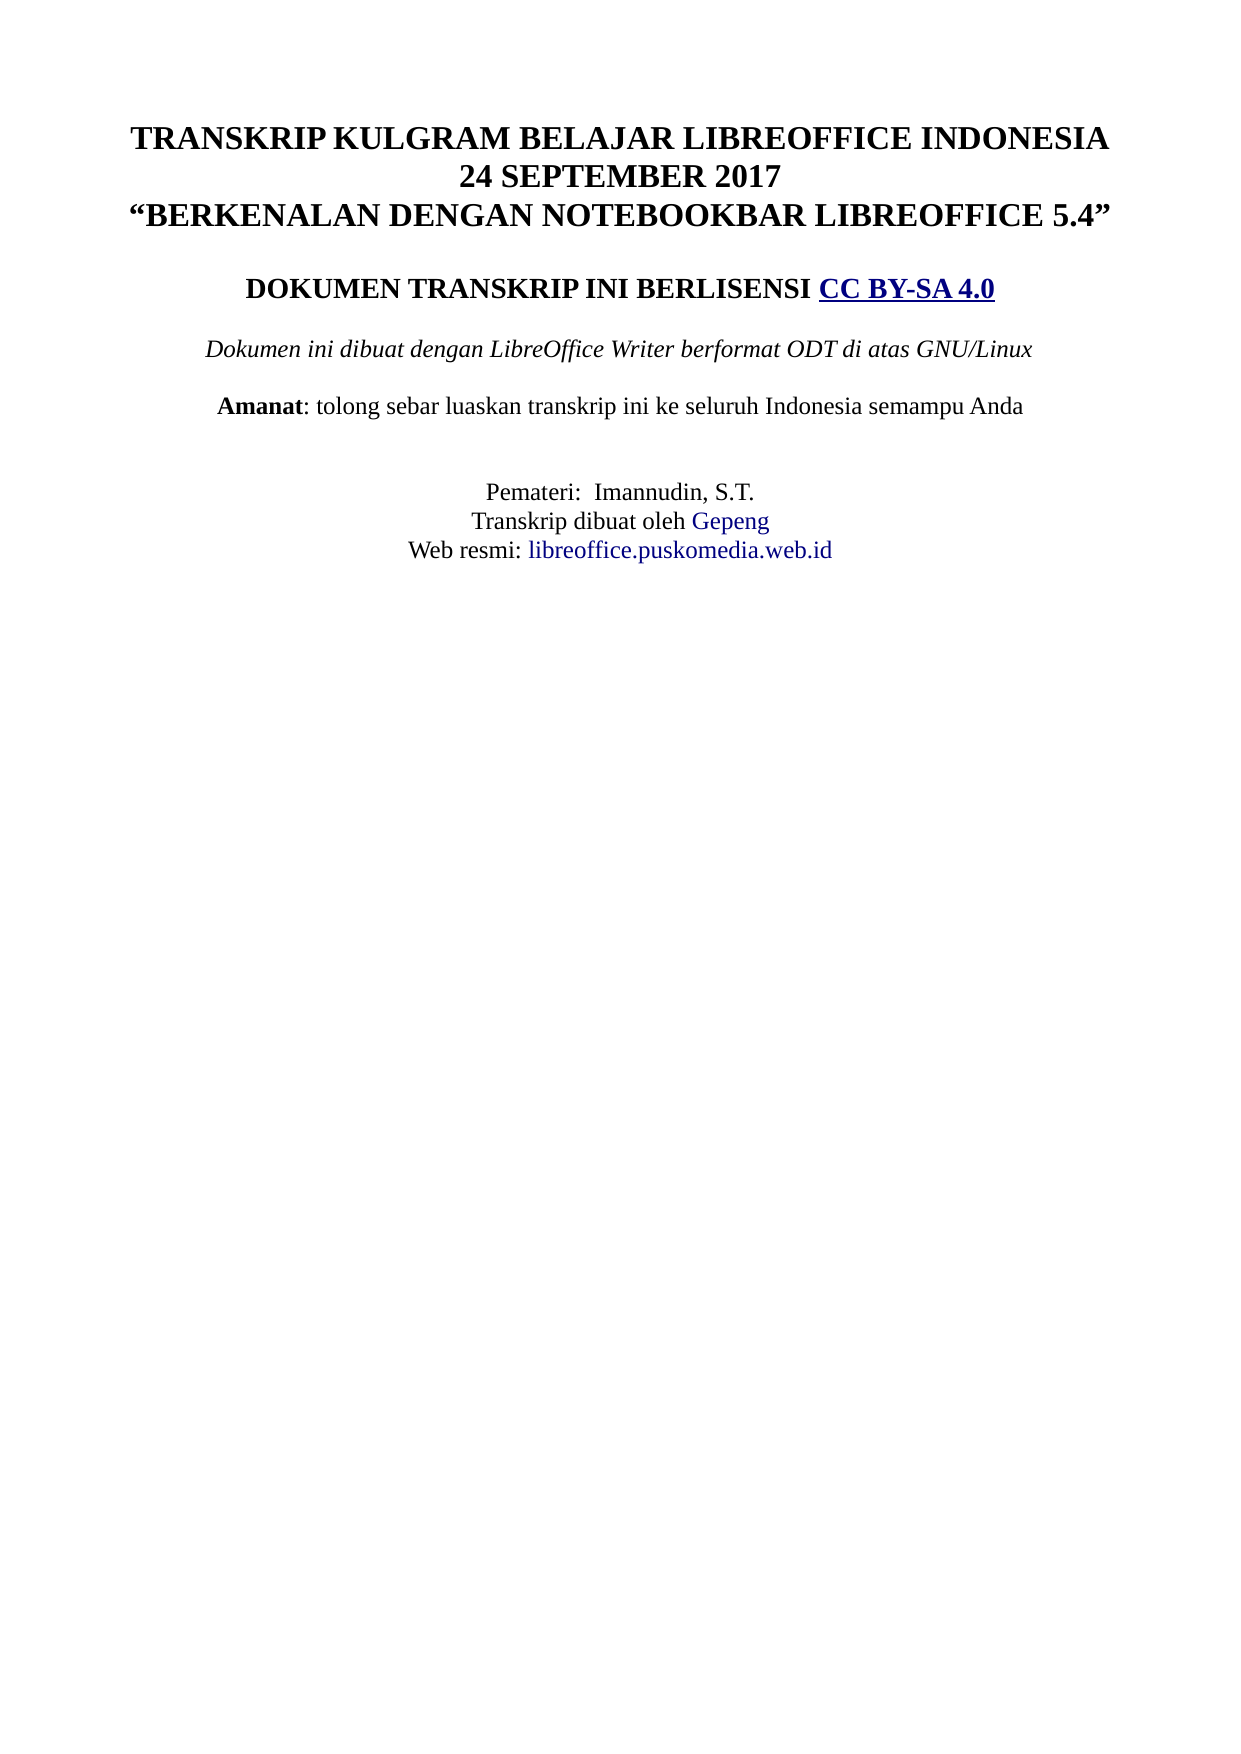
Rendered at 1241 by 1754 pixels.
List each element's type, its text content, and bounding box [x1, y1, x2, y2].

text Pemateri: Imannudin, S.T. [118, 477, 1122, 506]
text TRANSKRIP KULGRAM BELAJAR LIBREOFFICE INDONESIA [118, 118, 1122, 156]
text Transkrip dibuat oleh Gepeng [118, 506, 1122, 535]
text Web resmi: libreoffice.puskomedia.web.id [118, 535, 1122, 564]
text Amanat: tolong sebar luaskan transkrip ini ke seluruh Indonesia semampu Anda [118, 391, 1122, 420]
text DOKUMEN TRANSKRIP INI BERLISENSI CC BY-SA 4.0 [118, 271, 1122, 305]
text “BERKENALAN DENGAN NOTEBOOKBAR LIBREOFFICE 5.4” [118, 195, 1122, 233]
text 24 SEPTEMBER 2017 [118, 156, 1122, 195]
text Dokumen ini dibuat dengan LibreOffice Writer berformat ODT di atas GNU/Linux [118, 334, 1122, 362]
